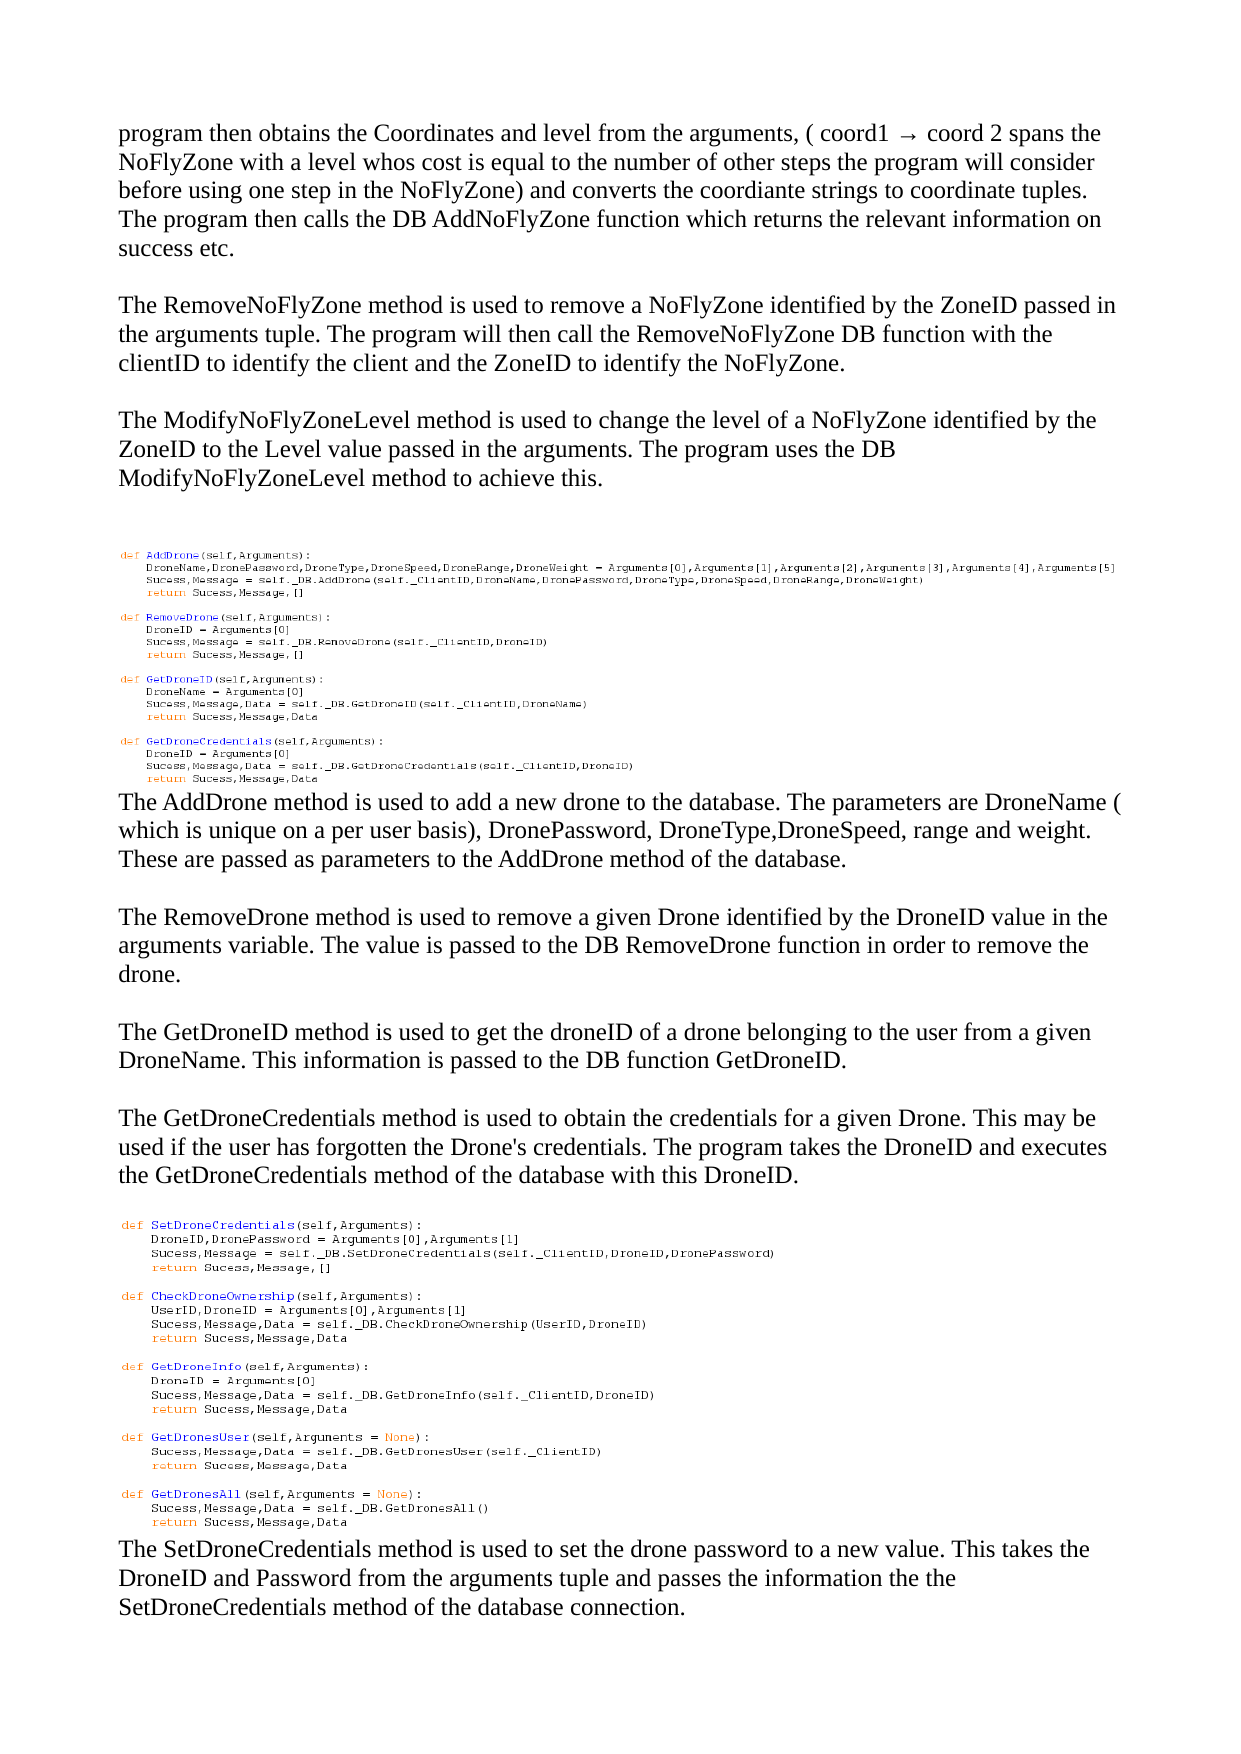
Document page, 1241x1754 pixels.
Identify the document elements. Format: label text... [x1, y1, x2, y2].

text The ModifyNoFlyZoneLevel method is used to change the level of a NoFlyZone identified by the ZoneID to the Level value passed in the arguments. The program uses the DB ModifyNoFlyZoneLevel method to achieve this. [118, 406, 1122, 492]
text The GetDroneID method is used to get the droneID of a drone belonging to the user from a given DroneName. This information is passed to the DB function GetDroneID. [118, 1017, 1122, 1074]
text The SetDroneCredentials method is used to set the drone password to a new value. This takes the DroneID and Password from the arguments tuple and passes the information the the SetDroneCredentials method of the database connection. [118, 1218, 1122, 1620]
text The AddDrone method is used to add a new drone to the database. The parameters are DroneName ( which is unique on a per user basis), DronePassword, DroneType,DroneSpeed, range and weight. These are passed as parameters to the AddDrone method of the database. [118, 787, 1122, 873]
text The RemoveNoFlyZone method is used to remove a NoFlyZone identified by the ZoneID passed in the arguments tuple. The program will then call the RemoveNoFlyZone DB function with the clientID to identify the client and the ZoneID to identify the NoFlyZone. [118, 291, 1122, 377]
text The RemoveDrone method is used to remove a given Drone identified by the DroneID value in the arguments variable. The value is passed to the DB RemoveDrone function in order to remove the drone. [118, 902, 1122, 988]
picture [118, 1217, 786, 1534]
text program then obtains the Coordinates and level from the arguments, ( coord1 → coord 2 spans the NoFlyZone with a level whos cost is equal to the number of other steps the program will consider before using one step in the NoFlyZone) and converts the coordiante strings to coordinate tuples. The program then calls the DB AddNoFlyZone function which returns the relevant information on success etc. [118, 118, 1122, 262]
text The GetDroneCredentials method is used to obtain the credentials for a given Drone. This may be used if the user has forgotten the Drone's credentials. The program takes the DroneID and executes the GetDroneCredentials method of the database with this DroneID. [118, 1103, 1122, 1189]
picture [118, 549, 1123, 787]
